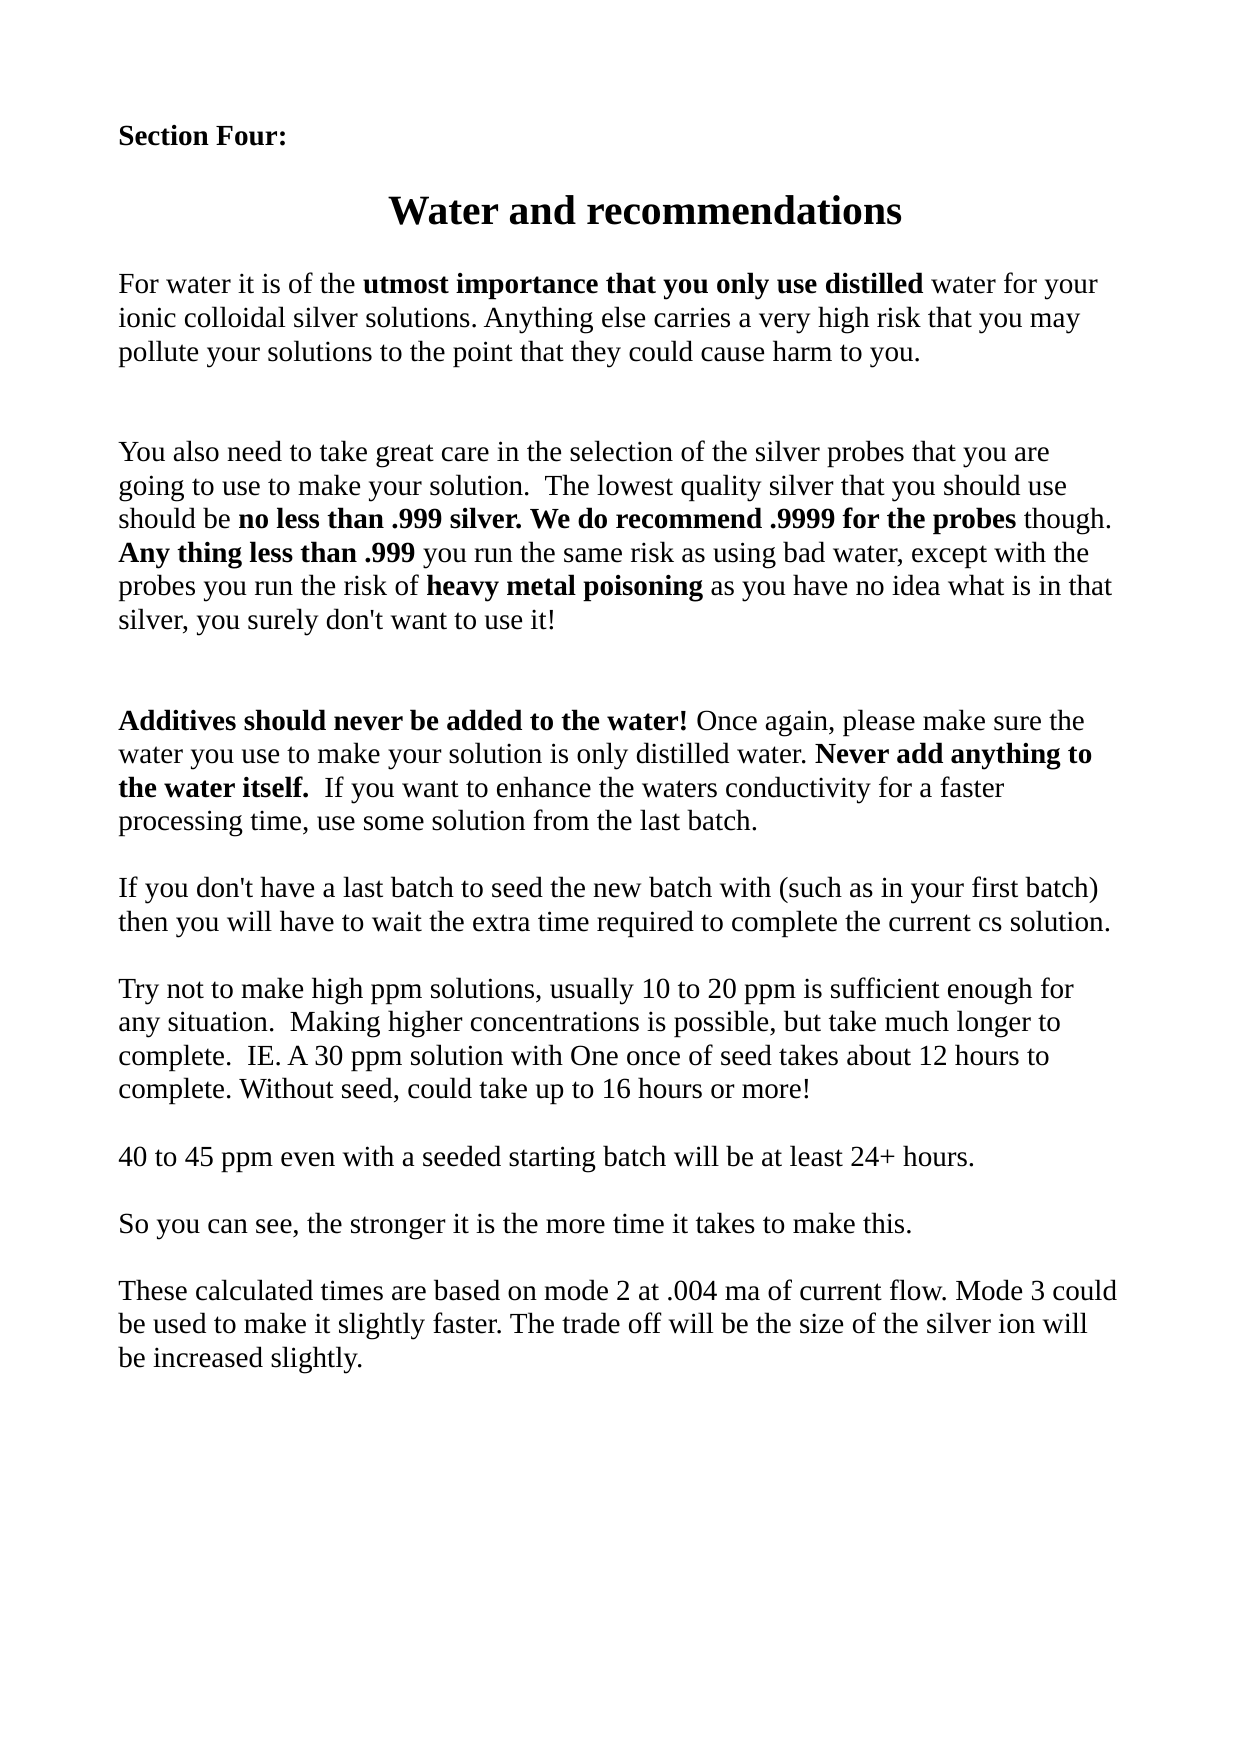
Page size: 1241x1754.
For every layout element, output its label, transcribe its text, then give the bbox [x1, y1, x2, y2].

text 40 to 45 ppm even with a seeded starting batch will be at least 24+ hours. [118, 1139, 1122, 1172]
text water you use to make your solution is only distilled water. Never add anything to the water itself. If you want to enhance the waters conductivity for a faster processing time, use some solution from the last batch. [118, 736, 1122, 837]
text These calculated times are based on mode 2 at .004 ma of current flow. Mode 3 could be used to make it slightly faster. The trade off will be the size of the silver ion will be increased slightly. [118, 1273, 1122, 1373]
text You also need to take great care in the selection of the silver probes that you are going to use to make your solution. The lowest quality silver that you should use should be no less than .999 silver. We do recommend .9999 for the probes though. [118, 434, 1122, 535]
text silver, you surely don't want to use it! [118, 602, 1122, 636]
text So you can see, the stronger it is the more time it takes to make this. [118, 1206, 1122, 1239]
text probes you run the risk of heavy metal poisoning as you have no idea what is in that [118, 568, 1122, 602]
text If you don't have a last batch to seed the new batch with (such as in your first batch) then you will have to wait the extra time required to complete the current cs solution. [118, 870, 1122, 937]
text Try not to make high ppm solutions, usually 10 to 20 ppm is sufficient enough for any situation. Making higher concentrations is possible, but take much longer to complete. IE. A 30 ppm solution with One once of seed takes about 12 hours to complete. Without seed, could take up to 16 hours or more! [118, 971, 1122, 1105]
text Water and recommendations [118, 185, 1122, 233]
text Section Four: [118, 118, 1122, 152]
text For water it is of the utmost importance that you only use distilled water for your ionic colloidal silver solutions. Anything else carries a very high risk that you may pollute your solutions to the point that they could cause harm to you. [118, 267, 1122, 367]
text Any thing less than .999 you run the same risk as using bad water, except with the [118, 535, 1122, 568]
text Additives should never be added to the water! Once again, please make sure the [118, 703, 1122, 736]
